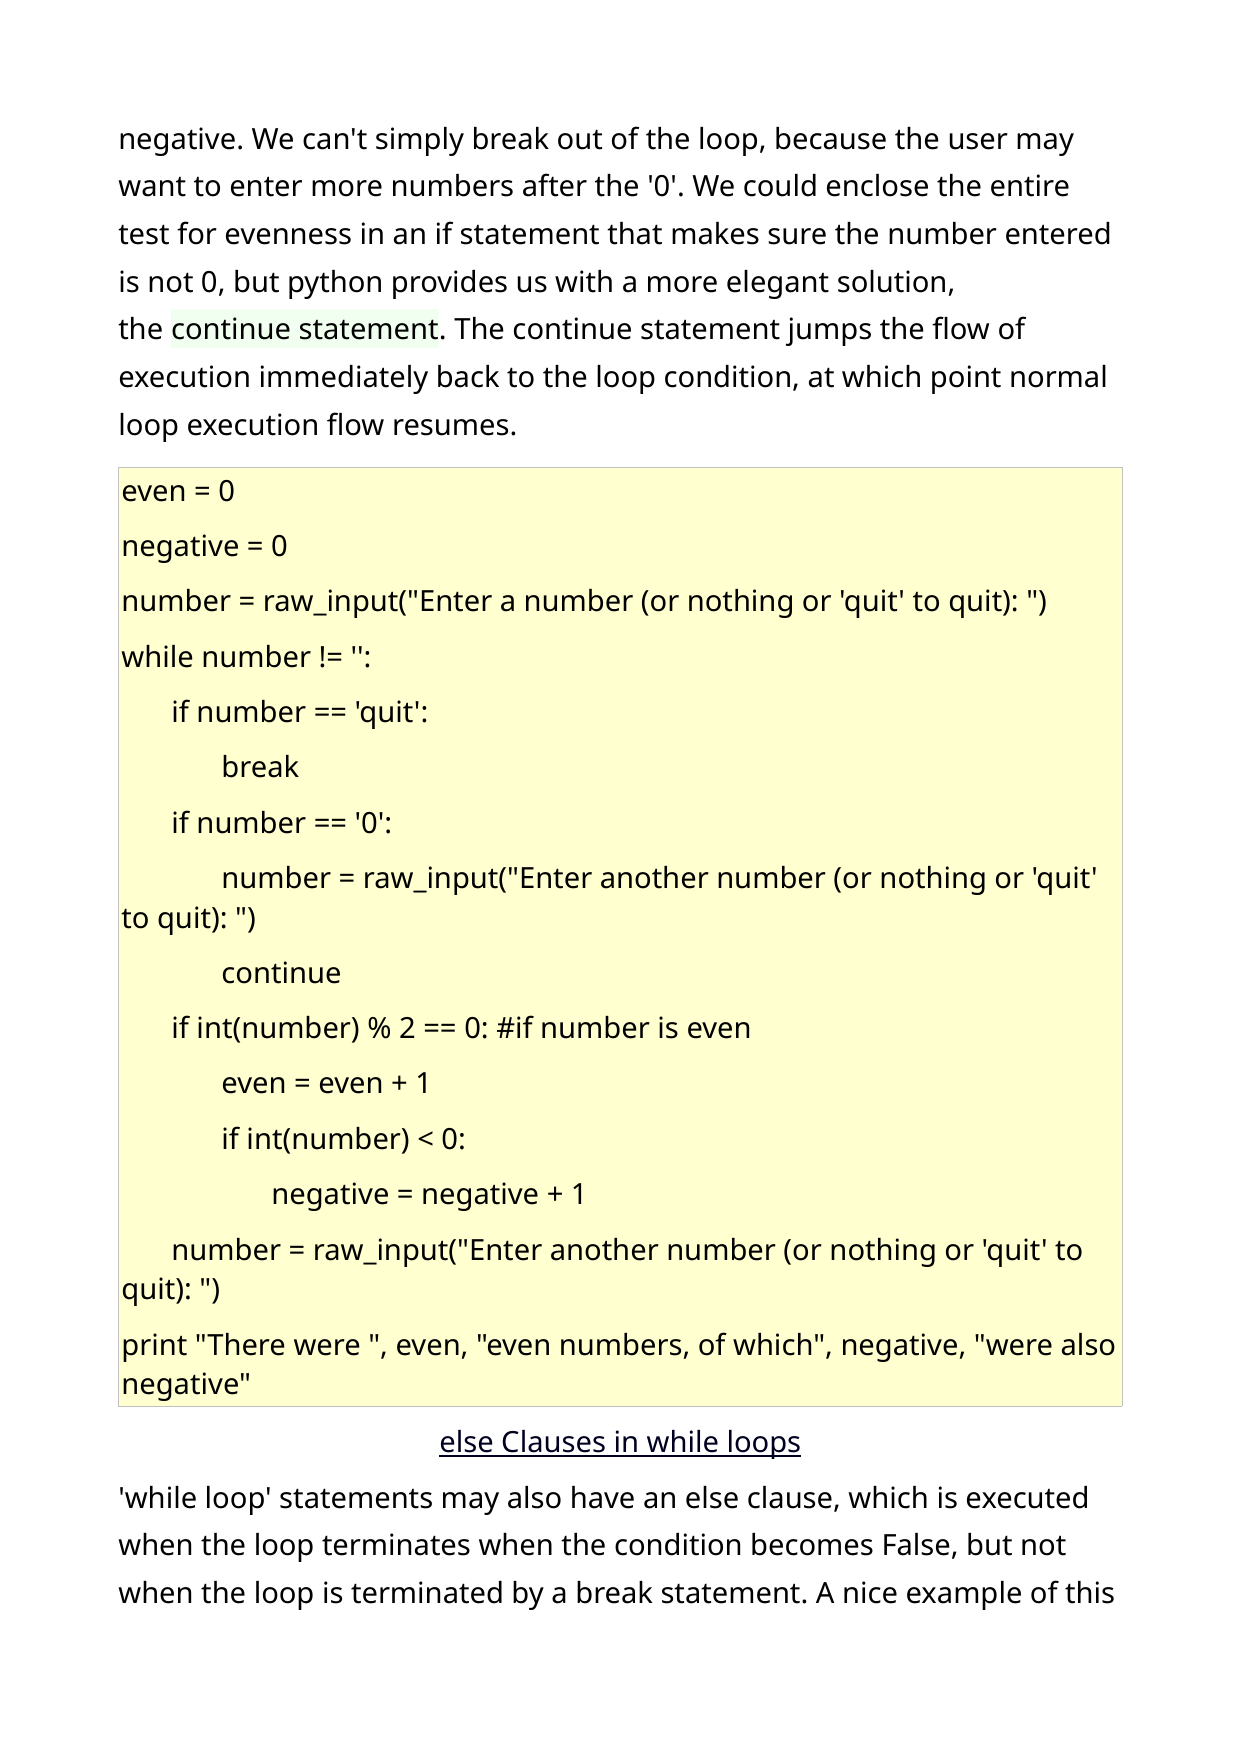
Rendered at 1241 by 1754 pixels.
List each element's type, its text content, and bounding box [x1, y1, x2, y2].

text while number != '': [119, 633, 1122, 676]
text if int(number) < 0: [119, 1115, 1122, 1158]
text negative = negative + 1 [119, 1170, 1122, 1213]
text print "There were ", even, "even numbers, of which", negative, "were also negative" [119, 1321, 1122, 1406]
text even = 0 [119, 468, 1122, 510]
text break [119, 743, 1122, 786]
text if int(number) % 2 == 0: #if number is even [119, 1004, 1122, 1047]
text if number == '0': [119, 799, 1122, 842]
text number = raw_input("Enter another number (or nothing or 'quit' to quit): ") [119, 854, 1122, 937]
text if number == 'quit': [119, 688, 1122, 731]
text 'while loop' statements may also have an else clause, which is executed when the loop terminates when the condition becomes False, but not when the loop is terminated by a break statement. A nice example of this [118, 1477, 1122, 1612]
text even = even + 1 [119, 1060, 1122, 1102]
text negative = 0 [119, 522, 1122, 565]
subtitle else Clauses in while loops [118, 1422, 1122, 1461]
text number = raw_input("Enter another number (or nothing or 'quit' to quit): ") [119, 1226, 1122, 1308]
text negative. We can't simply break out of the loop, because the user may want to enter more numbers after the '0'. We could enclose the entire test for evenness in an if statement that makes sure the number entered is not 0, but python provides us with a more elegant solution, the continue statement. The continue statement jumps the flow of execution immediately back to the loop condition, at which point normal loop execution flow resumes. [118, 118, 1122, 443]
text number = raw_input("Enter a number (or nothing or 'quit' to quit): ") [119, 578, 1122, 620]
text continue [119, 949, 1122, 992]
